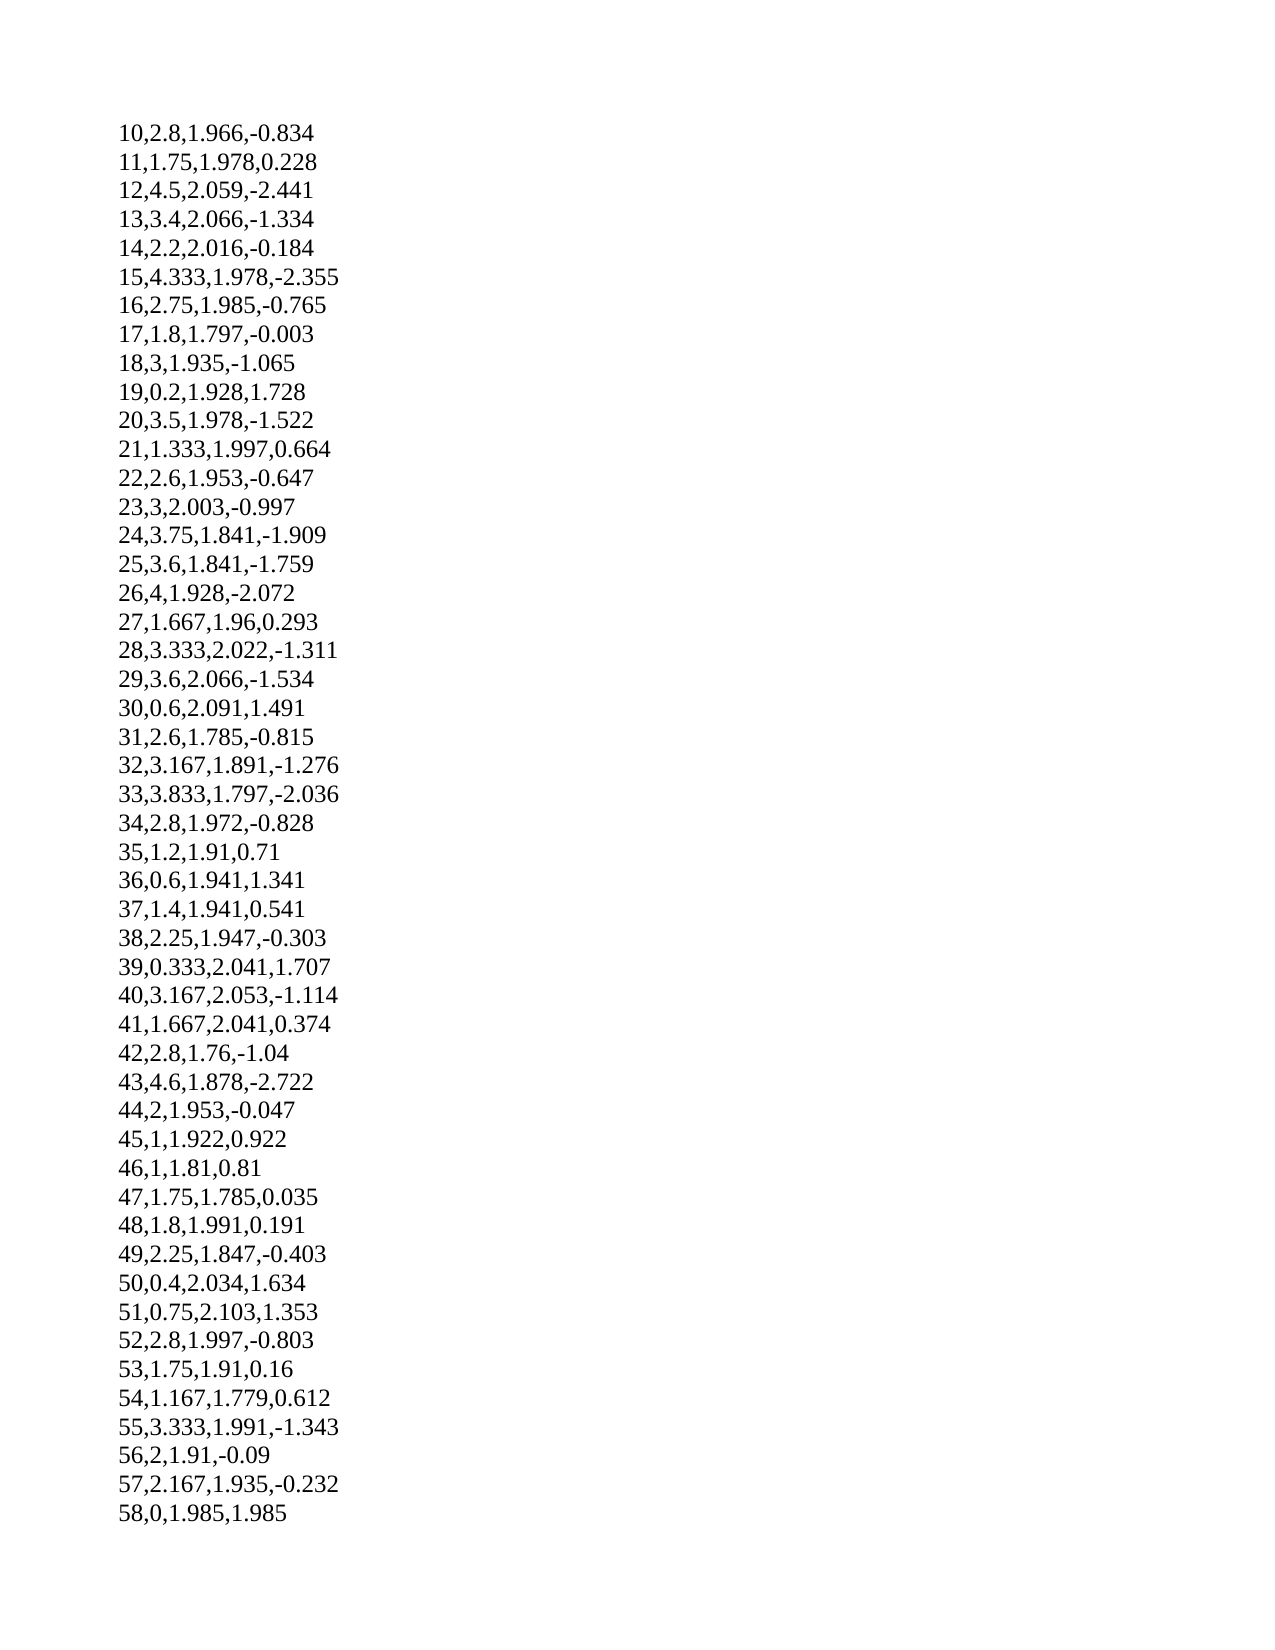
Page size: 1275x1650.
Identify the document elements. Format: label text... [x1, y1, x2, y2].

text 49,2.25,1.847,-0.403 [118, 1239, 1157, 1268]
text 27,1.667,1.96,0.293 [118, 607, 1157, 636]
text 24,3.75,1.841,-1.909 [118, 521, 1157, 549]
text 56,2,1.91,-0.09 [118, 1441, 1157, 1469]
text 22,2.6,1.953,-0.647 [118, 463, 1157, 492]
text 16,2.75,1.985,-0.765 [118, 291, 1157, 319]
text 30,0.6,2.091,1.491 [118, 693, 1157, 722]
text 36,0.6,1.941,1.341 [118, 866, 1157, 894]
text 51,0.75,2.103,1.353 [118, 1297, 1157, 1326]
text 28,3.333,2.022,-1.311 [118, 636, 1157, 664]
text 33,3.833,1.797,-2.036 [118, 779, 1157, 808]
text 40,3.167,2.053,-1.114 [118, 981, 1157, 1009]
text 47,1.75,1.785,0.035 [118, 1182, 1157, 1211]
text 14,2.2,2.016,-0.184 [118, 233, 1157, 262]
text 50,0.4,2.034,1.634 [118, 1268, 1157, 1297]
text 15,4.333,1.978,-2.355 [118, 262, 1157, 291]
text 52,2.8,1.997,-0.803 [118, 1326, 1157, 1354]
text 55,3.333,1.991,-1.343 [118, 1412, 1157, 1441]
text 31,2.6,1.785,-0.815 [118, 722, 1157, 751]
text 11,1.75,1.978,0.228 [118, 147, 1157, 176]
text 37,1.4,1.941,0.541 [118, 894, 1157, 923]
text 54,1.167,1.779,0.612 [118, 1383, 1157, 1412]
text 34,2.8,1.972,-0.828 [118, 808, 1157, 837]
text 32,3.167,1.891,-1.276 [118, 751, 1157, 779]
text 44,2,1.953,-0.047 [118, 1096, 1157, 1124]
text 20,3.5,1.978,-1.522 [118, 406, 1157, 434]
text 48,1.8,1.991,0.191 [118, 1211, 1157, 1239]
text 45,1,1.922,0.922 [118, 1124, 1157, 1153]
text 19,0.2,1.928,1.728 [118, 377, 1157, 406]
text 17,1.8,1.797,-0.003 [118, 319, 1157, 348]
text 38,2.25,1.947,-0.303 [118, 923, 1157, 952]
text 57,2.167,1.935,-0.232 [118, 1469, 1157, 1498]
text 53,1.75,1.91,0.16 [118, 1354, 1157, 1383]
text 42,2.8,1.76,-1.04 [118, 1038, 1157, 1067]
text 35,1.2,1.91,0.71 [118, 837, 1157, 866]
text 58,0,1.985,1.985 [118, 1498, 1157, 1527]
text 29,3.6,2.066,-1.534 [118, 664, 1157, 693]
text 12,4.5,2.059,-2.441 [118, 176, 1157, 204]
text 13,3.4,2.066,-1.334 [118, 204, 1157, 233]
text 21,1.333,1.997,0.664 [118, 434, 1157, 463]
text 18,3,1.935,-1.065 [118, 348, 1157, 377]
text 41,1.667,2.041,0.374 [118, 1009, 1157, 1038]
text 43,4.6,1.878,-2.722 [118, 1067, 1157, 1096]
text 25,3.6,1.841,-1.759 [118, 549, 1157, 578]
text 26,4,1.928,-2.072 [118, 578, 1157, 607]
text 23,3,2.003,-0.997 [118, 492, 1157, 521]
text 10,2.8,1.966,-0.834 [118, 118, 1157, 147]
text 39,0.333,2.041,1.707 [118, 952, 1157, 981]
text 46,1,1.81,0.81 [118, 1153, 1157, 1182]
